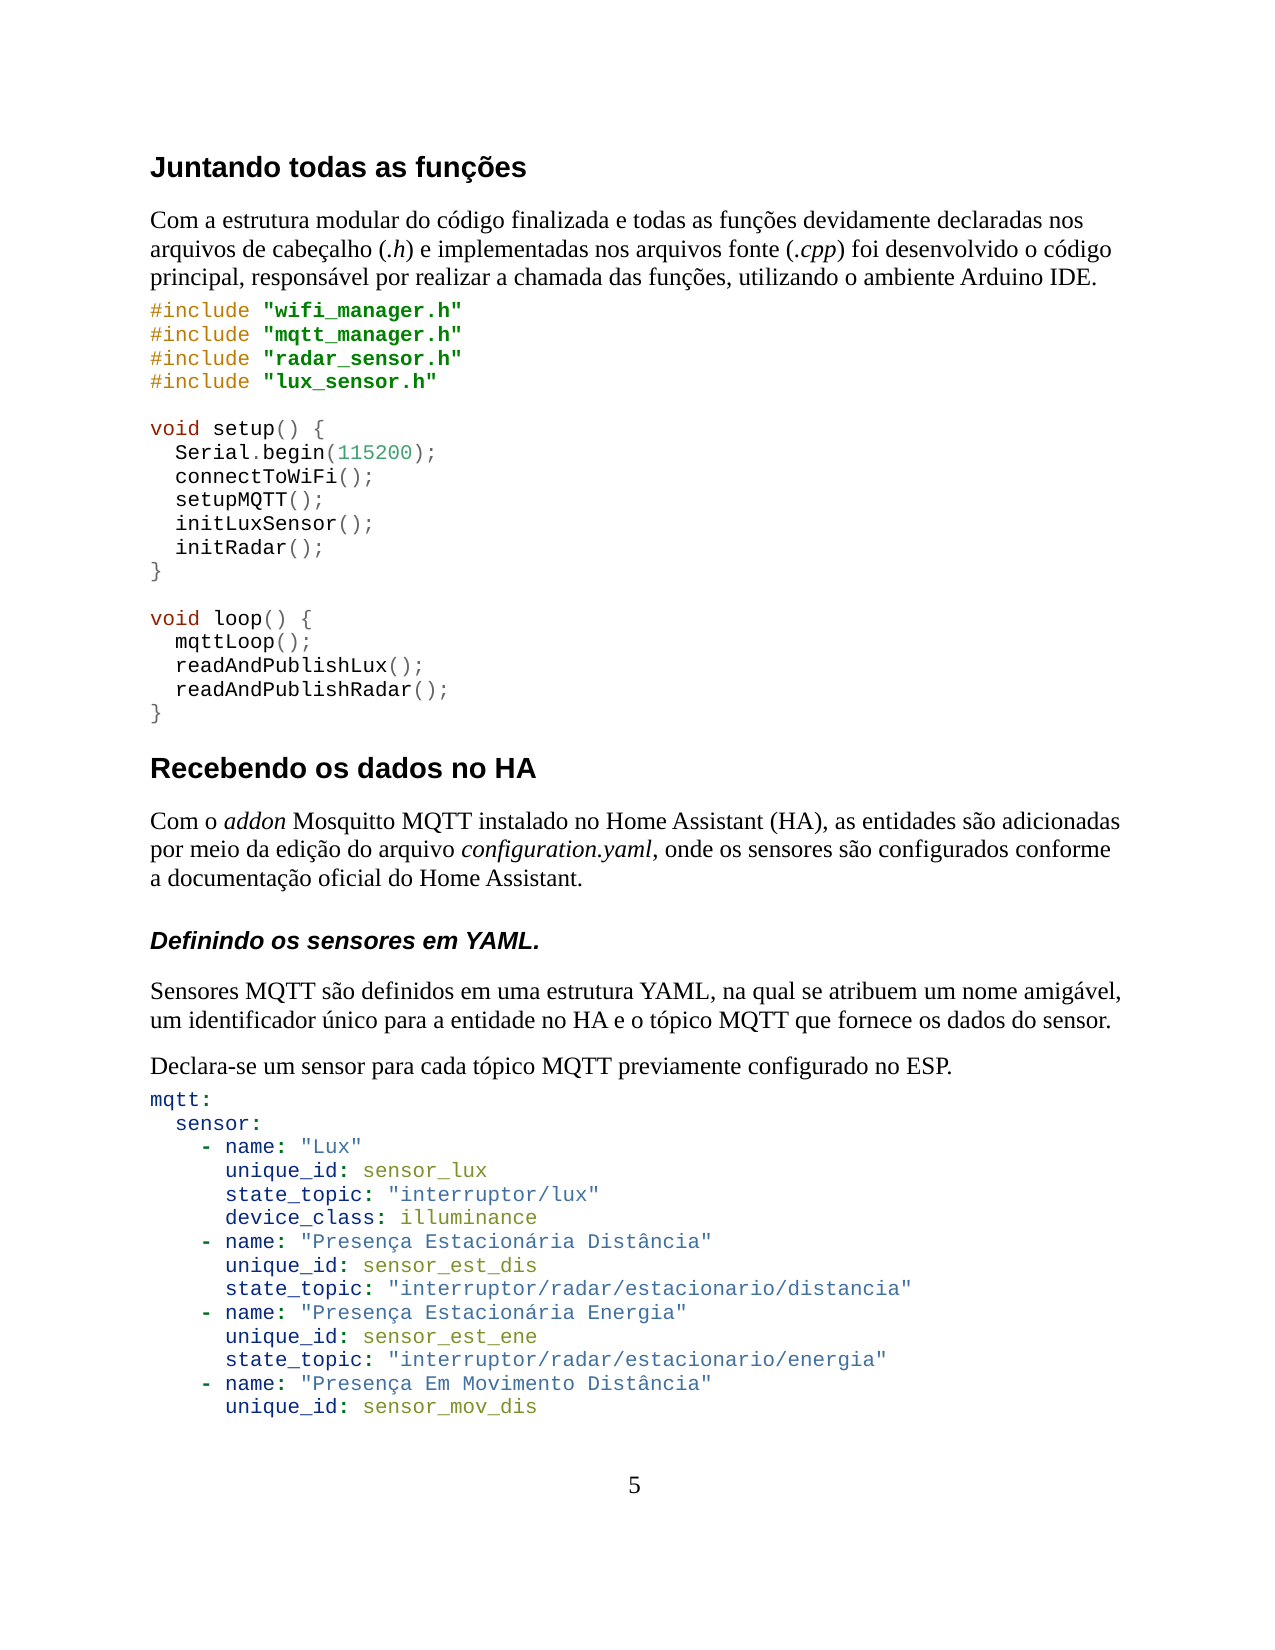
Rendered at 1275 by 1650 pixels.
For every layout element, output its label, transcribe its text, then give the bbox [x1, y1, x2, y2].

text #include "mqtt_manager.h" [150, 324, 1125, 347]
text mqttLoop(); [150, 631, 1125, 655]
text unique_id: sensor_est_ene [150, 1326, 1125, 1349]
text - name: "Lux" [150, 1136, 1125, 1160]
text state_topic: "interruptor/radar/estacionario/energia" [150, 1349, 1125, 1373]
text unique_id: sensor_lux [150, 1160, 1125, 1184]
text state_topic: "interruptor/radar/estacionario/distancia" [150, 1278, 1125, 1302]
text Serial.begin(115200); [150, 442, 1125, 466]
text readAndPublishRadar(); [150, 678, 1125, 702]
text Sensores MQTT são definidos em uma estrutura YAML, na qual se atribuem um nome amigável, um identificador único para a entidade no HA e o tópico MQTT que fornece os dados do sensor. [150, 976, 1125, 1033]
text void loop() { [150, 608, 1125, 631]
text Com o addon Mosquitto MQTT instalado no Home Assistant (HA), as entidades são adicionadas por meio da edição do arquivo configuration.yaml, onde os sensores são configurados conforme a documentação oficial do Home Assistant. [150, 806, 1125, 892]
text sensor: [150, 1113, 1125, 1136]
text connectToWiFi(); [150, 466, 1125, 489]
text - name: "Presença Estacionária Distância" [150, 1231, 1125, 1255]
subtitle Juntando todas as funções [150, 150, 1125, 183]
subtitle Recebendo os dados no HA [150, 751, 1125, 784]
text - name: "Presença Em Movimento Distância" [150, 1373, 1125, 1397]
text #include "wifi_manager.h" [150, 300, 1125, 324]
text - name: "Presença Estacionária Energia" [150, 1302, 1125, 1326]
text #include "lux_sensor.h" [150, 371, 1125, 395]
text initRadar(); [150, 537, 1125, 560]
text Declara-se um sensor para cada tópico MQTT previamente configurado no ESP. [150, 1051, 1125, 1080]
text readAndPublishLux(); [150, 655, 1125, 678]
text Com a estrutura modular do código finalizada e todas as funções devidamente declaradas nos arquivos de cabeçalho (.h) e implementadas nos arquivos fonte (.cpp) foi desenvolvido o código principal, responsável por realizar a chamada das funções, utilizando o ambiente Arduino IDE. [150, 205, 1125, 291]
text device_class: illuminance [150, 1207, 1125, 1231]
text void setup() { [150, 418, 1125, 442]
text state_topic: "interruptor/lux" [150, 1184, 1125, 1207]
text unique_id: sensor_est_dis [150, 1255, 1125, 1278]
text unique_id: sensor_mov_dis [150, 1397, 1125, 1420]
text mqtt: [150, 1089, 1125, 1113]
text #include "radar_sensor.h" [150, 347, 1125, 371]
text setupMQTT(); [150, 489, 1125, 513]
text } [150, 560, 1125, 584]
subtitle Definindo os sensores em YAML. [150, 926, 1125, 954]
text initLuxSensor(); [150, 513, 1125, 537]
text } [150, 702, 1125, 726]
